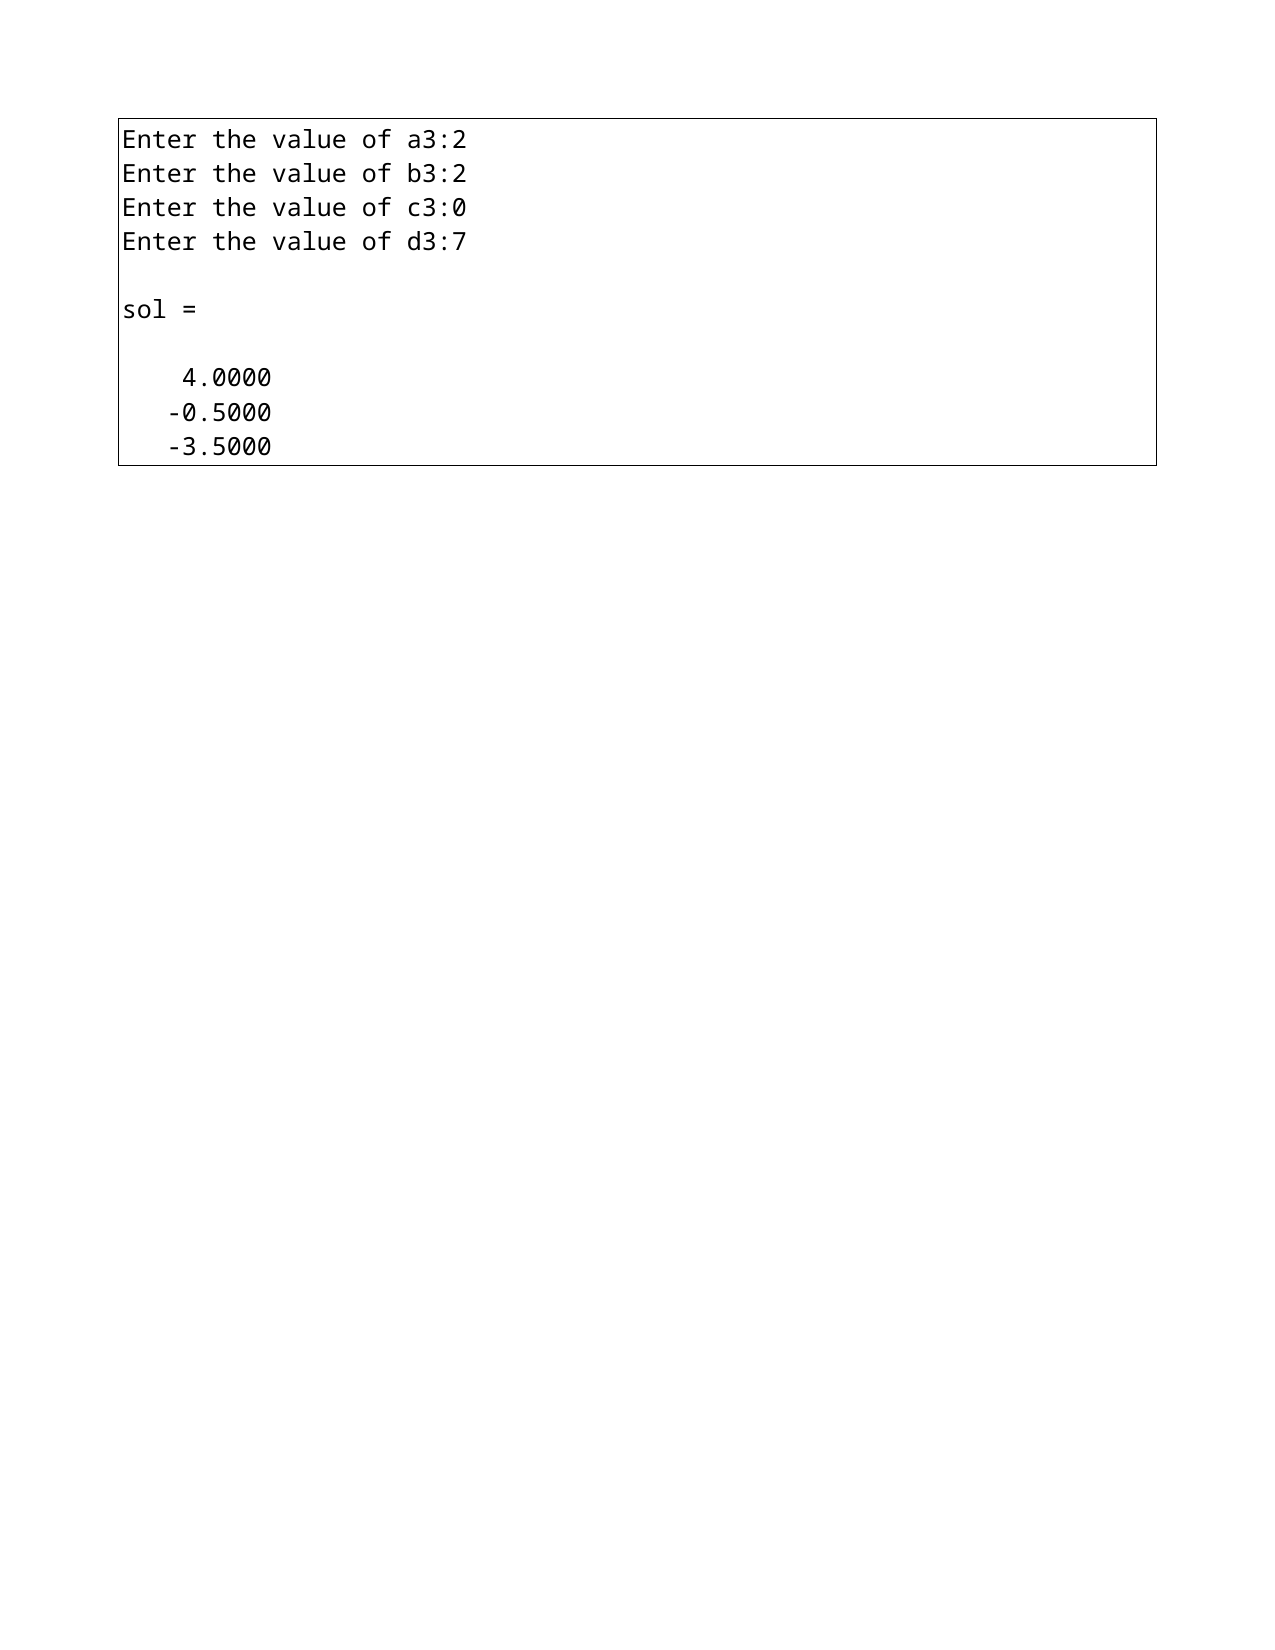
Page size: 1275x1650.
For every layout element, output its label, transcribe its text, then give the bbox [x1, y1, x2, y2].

text Enter the value of a3:2 [119, 119, 1156, 152]
text Enter the value of c3:0 [119, 186, 1156, 220]
text Enter the value of b3:2 [119, 152, 1156, 186]
text Enter the value of d3:7 [119, 220, 1156, 258]
text -0.5000 [119, 391, 1156, 425]
text -3.5000 [119, 425, 1156, 465]
text sol = [119, 288, 1156, 326]
text 4.0000 [119, 357, 1156, 391]
